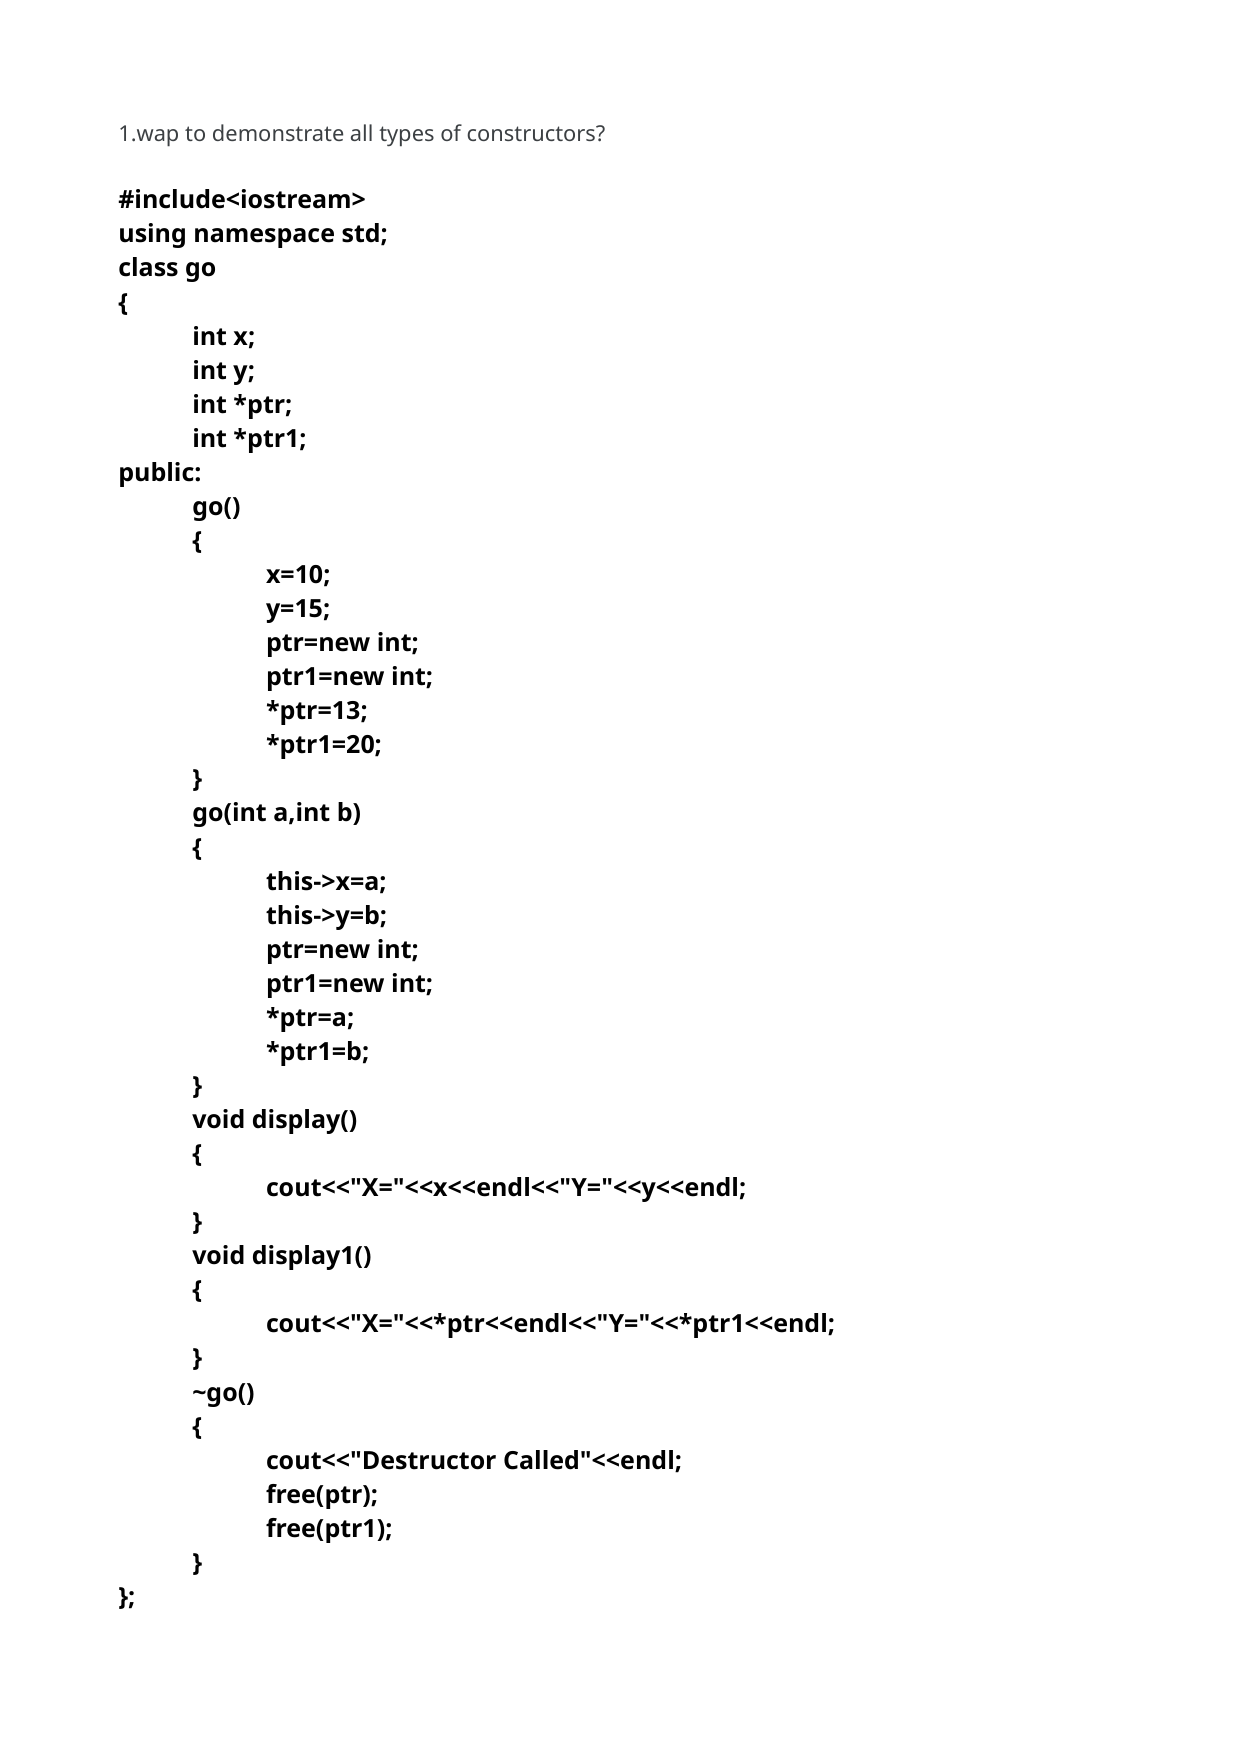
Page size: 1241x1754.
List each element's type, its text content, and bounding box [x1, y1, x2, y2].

text *ptr=a; [118, 999, 1122, 1033]
text x=10; [118, 557, 1122, 591]
text int *ptr1; [118, 420, 1122, 454]
text free(ptr); [118, 1476, 1122, 1510]
text ~go() [118, 1374, 1122, 1408]
text }; [118, 1578, 1122, 1613]
text class go [118, 250, 1122, 284]
text public: [118, 454, 1122, 488]
text this->y=b; [118, 897, 1122, 931]
text } [118, 1204, 1122, 1238]
text free(ptr1); [118, 1510, 1122, 1544]
text { [118, 1136, 1122, 1170]
text *ptr=13; [118, 693, 1122, 727]
text { [118, 1272, 1122, 1306]
text { [118, 1408, 1122, 1442]
text go(int a,int b) [118, 795, 1122, 829]
text { [118, 284, 1122, 318]
text } [118, 1544, 1122, 1578]
text ptr=new int; [118, 931, 1122, 965]
text 1.wap to demonstrate all types of constructors? [118, 118, 1122, 148]
text ptr=new int; [118, 625, 1122, 659]
text go() [118, 488, 1122, 523]
text *ptr1=20; [118, 727, 1122, 761]
text void display() [118, 1102, 1122, 1136]
text ptr1=new int; [118, 965, 1122, 999]
text cout<<"X="<<x<<endl<<"Y="<<y<<endl; [118, 1170, 1122, 1204]
text } [118, 761, 1122, 795]
text cout<<"Destructor Called"<<endl; [118, 1442, 1122, 1476]
text int y; [118, 352, 1122, 386]
text using namespace std; [118, 216, 1122, 250]
text *ptr1=b; [118, 1033, 1122, 1068]
text { [118, 829, 1122, 863]
text int *ptr; [118, 386, 1122, 420]
text ptr1=new int; [118, 659, 1122, 693]
text } [118, 1068, 1122, 1102]
text #include<iostream> [118, 182, 1122, 216]
text int x; [118, 318, 1122, 352]
text { [118, 523, 1122, 557]
text void display1() [118, 1238, 1122, 1272]
text y=15; [118, 591, 1122, 625]
text this->x=a; [118, 863, 1122, 897]
text } [118, 1340, 1122, 1374]
text cout<<"X="<<*ptr<<endl<<"Y="<<*ptr1<<endl; [118, 1306, 1122, 1340]
